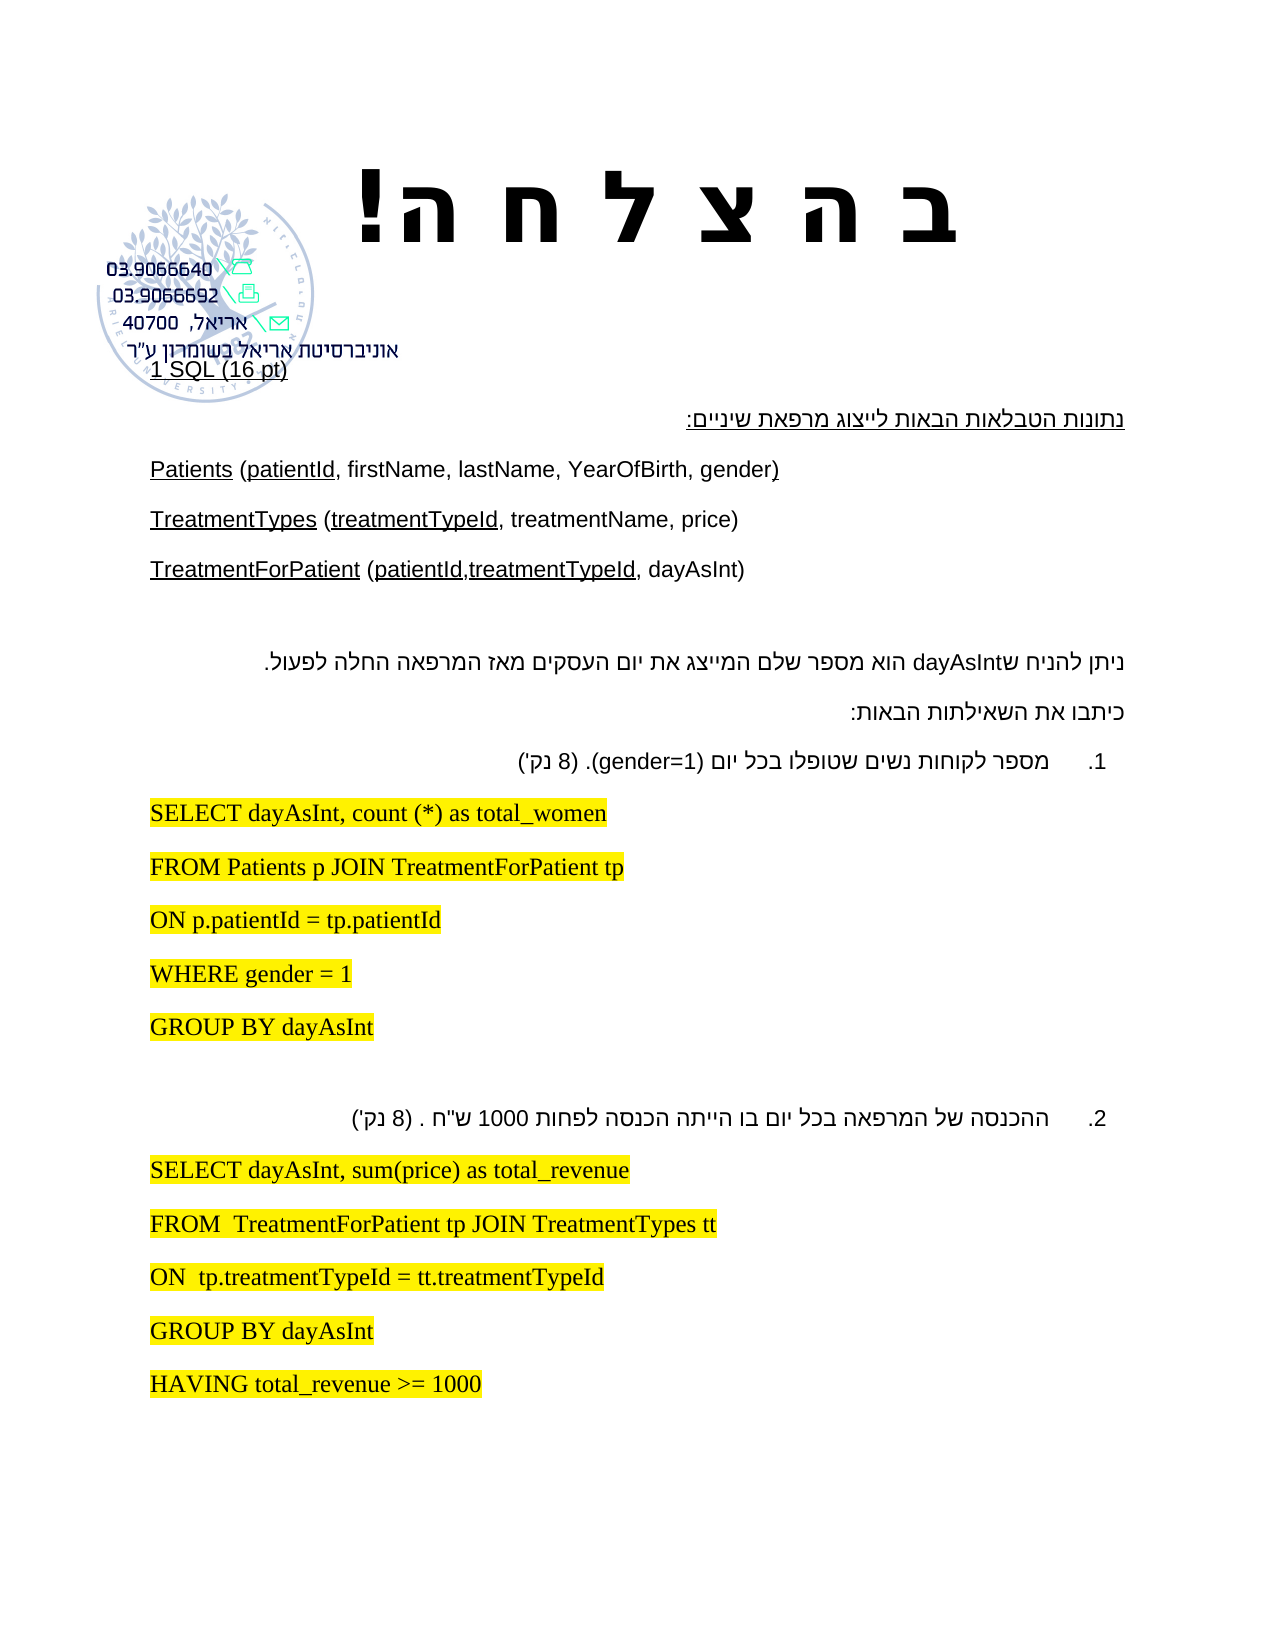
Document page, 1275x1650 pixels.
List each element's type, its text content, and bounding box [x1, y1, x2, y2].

text TreatmentTypes (treatmentTypeId, treatmentName, price) [150, 506, 1125, 532]
text WHERE gender = 1 [150, 959, 1125, 988]
picture [35, 179, 1275, 465]
text FROM Patients p JOIN TreatmentForPatient tp [150, 852, 1125, 881]
text Patients (patientId, firstName, lastName, YearOfBirth, gender) [150, 456, 1125, 482]
list ההכנסה של המרפאה בכל יום בו הייתה הכנסה לפחות 1000 ש"ח . (8 נק') [150, 1105, 1087, 1132]
list מספר לקוחות נשים שטופלו בכל יום (gender=1). (8 נק') [150, 748, 1087, 775]
text TreatmentForPatient (patientId,treatmentTypeId, dayAsInt) [150, 556, 1125, 582]
text 1 SQL (16 pt) [150, 356, 1125, 382]
text ניתן להניח שdayAsInt הוא מספר שלם המייצג את יום העסקים מאז המרפאה החלה לפעול. [150, 648, 1125, 675]
text ON tp.treatmentTypeId = tt.treatmentTypeId [150, 1262, 1125, 1291]
text SELECT dayAsInt, count (*) as total_women [150, 798, 1125, 827]
text נתונות הטבלאות הבאות לייצוג מרפאת שיניים: [150, 406, 1125, 432]
text FROM TreatmentForPatient tp JOIN TreatmentTypes tt [150, 1209, 1125, 1238]
text ON p.patientId = tp.patientId [150, 905, 1125, 934]
text GROUP BY dayAsInt [150, 1012, 1125, 1041]
text ב ה צ ל ח ה! [150, 150, 1125, 266]
text HAVING total_revenue >= 1000 [150, 1369, 1125, 1398]
text כיתבו את השאילתות הבאות: [150, 698, 1125, 725]
text GROUP BY dayAsInt [150, 1316, 1125, 1345]
text SELECT dayAsInt, sum(price) as total_revenue [150, 1155, 1125, 1184]
